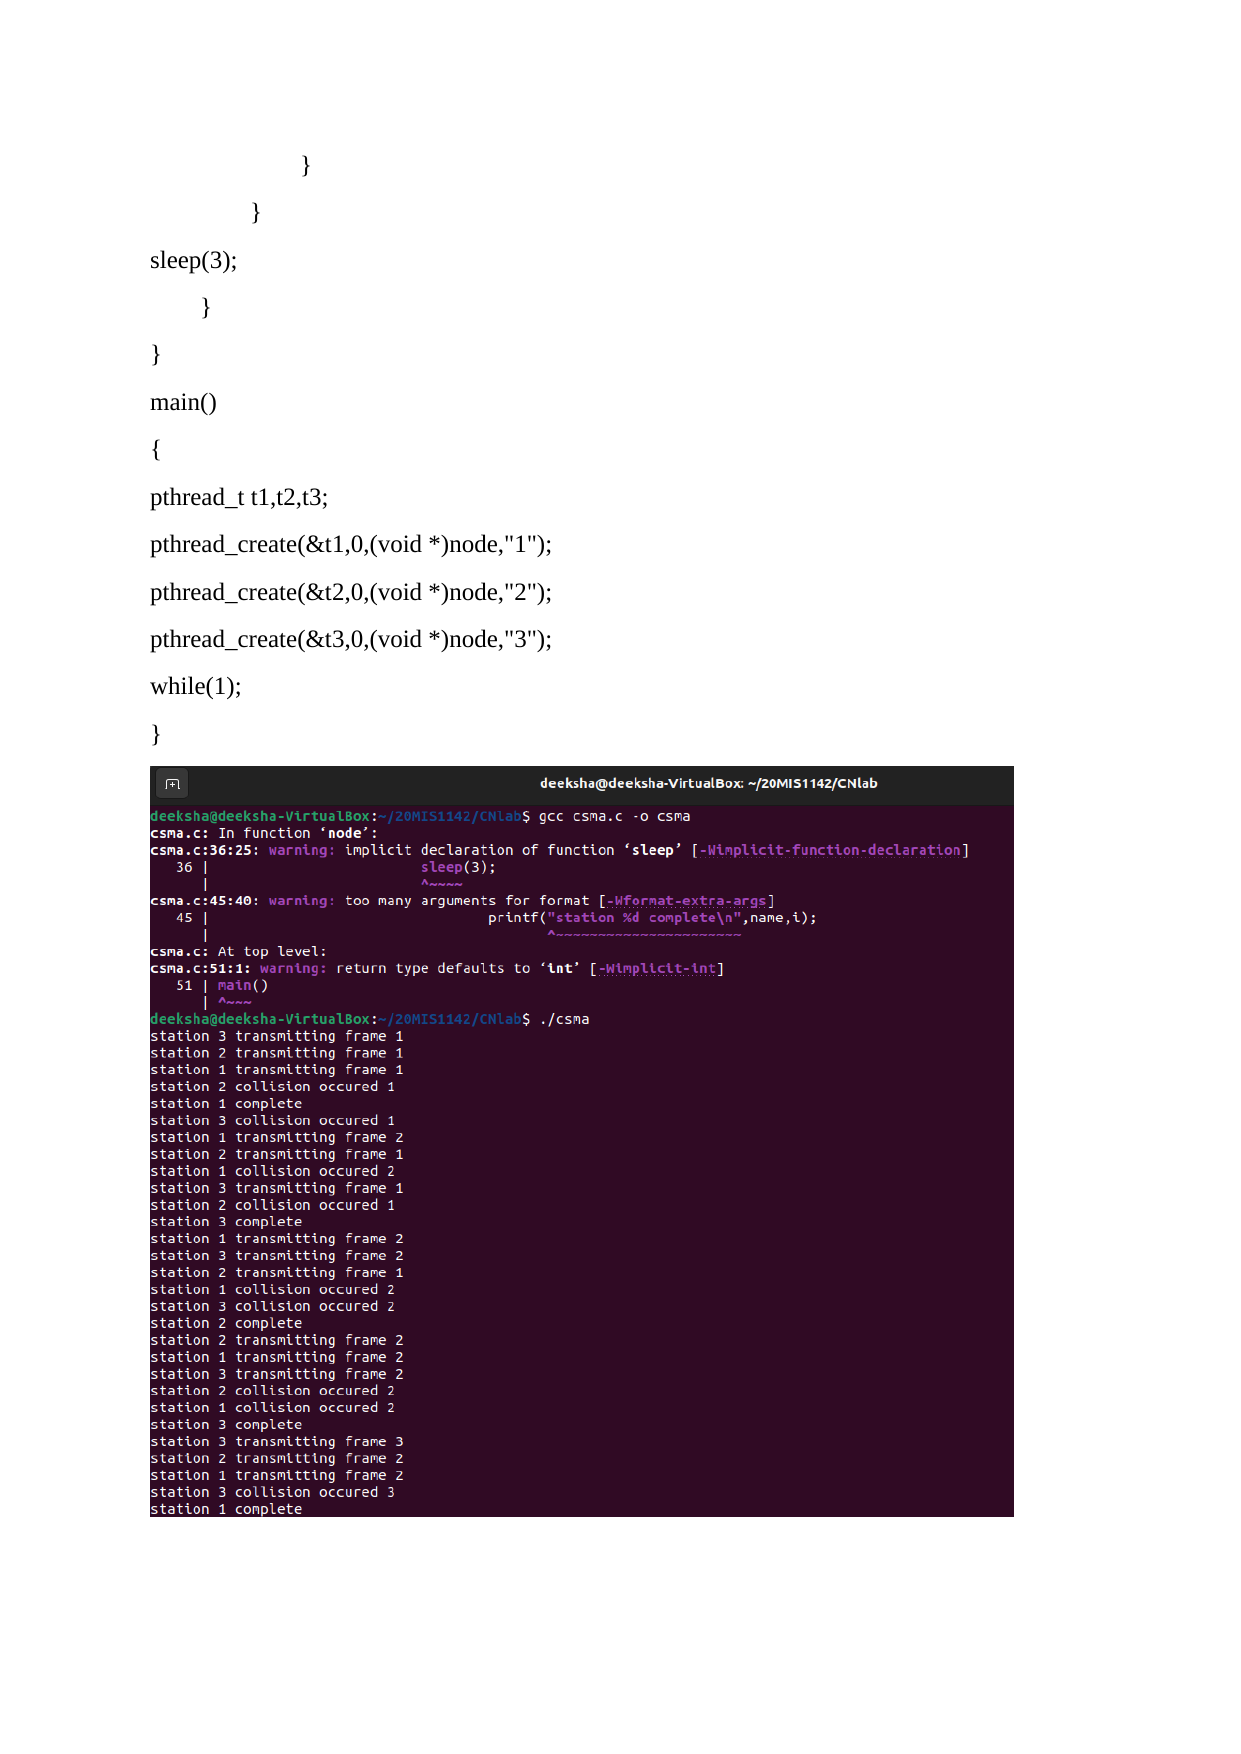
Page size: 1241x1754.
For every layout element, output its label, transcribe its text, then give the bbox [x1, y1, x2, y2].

text { [150, 434, 1090, 463]
text pthread_create(&t3,0,(void *)node,"3"); [150, 624, 1090, 653]
text main() [150, 387, 1090, 416]
text } [150, 339, 1090, 368]
text } [150, 719, 1090, 747]
text } [150, 292, 1090, 321]
text } [150, 197, 1090, 226]
text pthread_create(&t2,0,(void *)node,"2"); [150, 577, 1090, 605]
text } [150, 150, 1090, 179]
text pthread_create(&t1,0,(void *)node,"1"); [150, 529, 1090, 558]
text pthread_t t1,t2,t3; [150, 482, 1090, 511]
text sleep(3); [150, 245, 1090, 273]
text while(1); [150, 671, 1090, 700]
